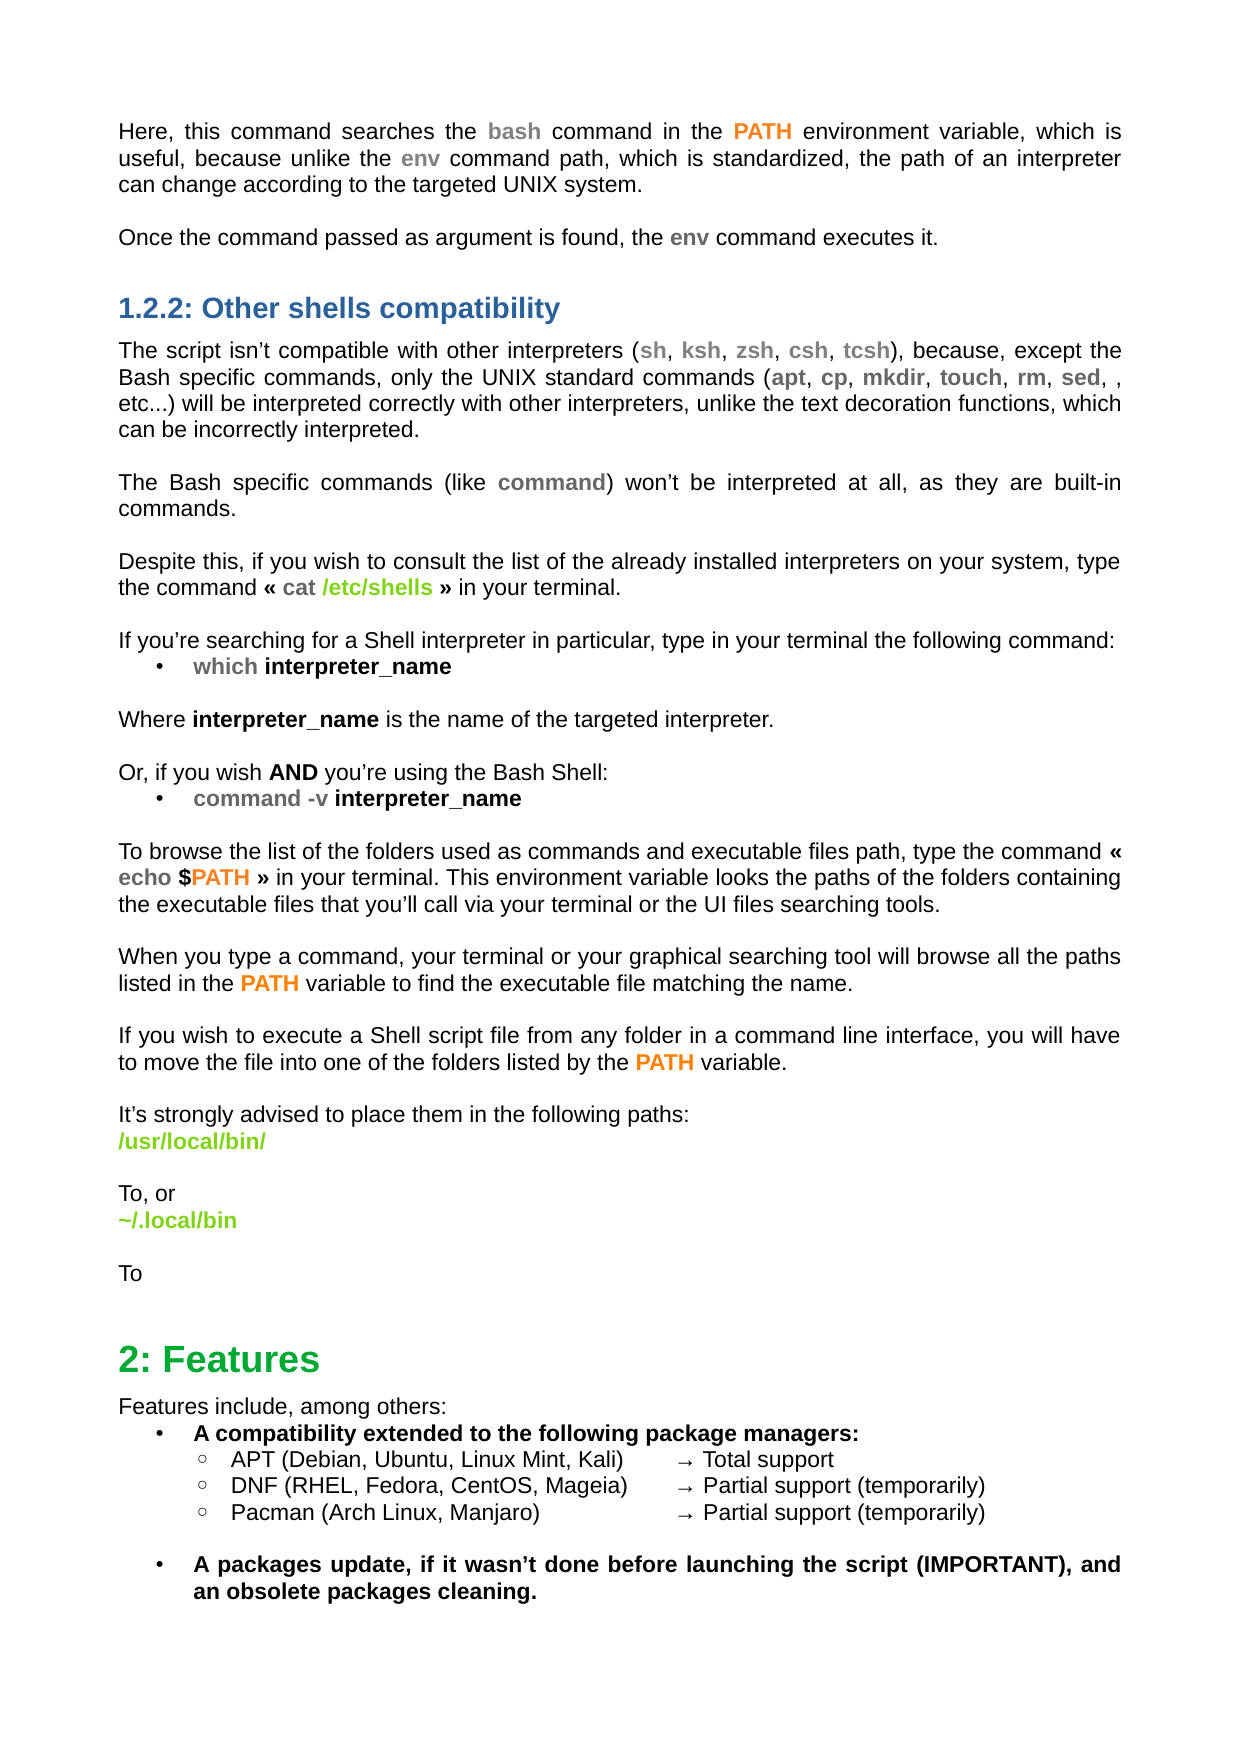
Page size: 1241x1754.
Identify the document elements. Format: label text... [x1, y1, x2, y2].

text Here, this command searches the bash command in the PATH environment variable, which is useful, because unlike the env command path, which is standardized, the path of an interpreter can change according to the targeted UNIX system. [118, 118, 1122, 197]
text If you wish to execute a Shell script file from any folder in a command line interface, you will have to move the file into one of the folders listed by the PATH variable. [118, 1022, 1122, 1075]
text Once the command passed as argument is found, the env command executes it. [118, 223, 1122, 250]
text To browse the list of the folders used as commands and executable files path, type the command « echo $PATH » in your terminal. This environment variable looks the paths of the folders containing the executable files that you’ll call via your terminal or the UI files searching tools. [118, 838, 1122, 917]
text Despite this, if you wish to consult the list of the already installed interpreters on your system, type the command « cat /etc/shells » in your terminal. [118, 548, 1122, 601]
text /usr/local/bin/ [118, 1128, 1122, 1154]
text It’s strongly advised to place them in the following paths: [118, 1101, 1122, 1128]
subtitle 1.2.2: Other shells compatibility [118, 291, 1122, 324]
subtitle 2: Features [118, 1337, 1122, 1381]
list which interpreter_name [156, 653, 1122, 680]
list APT (Debian, Ubuntu, Linux Mint, Kali) → Total support [193, 1446, 1122, 1472]
list Pacman (Arch Linux, Manjaro) → Partial support (temporarily) [193, 1499, 1122, 1525]
text Or, if you wish AND you’re using the Bash Shell: [118, 759, 1122, 785]
text The script isn’t compatible with other interpreters (sh, ksh, zsh, csh, tcsh), because, except the Bash specific commands, only the UNIX standard commands (apt, cp, mkdir, touch, rm, sed, , etc...) will be interpreted correctly with other interpreters, unlike the text decoration functions, which can be incorrectly interpreted. [118, 337, 1122, 442]
text Where interpreter_name is the name of the targeted interpreter. [118, 706, 1122, 732]
list DNF (RHEL, Fedora, CentOS, Mageia) → Partial support (temporarily) [193, 1472, 1122, 1499]
text ~/.local/bin [118, 1207, 1122, 1233]
text If you’re searching for a Shell interpreter in particular, type in your terminal the following command: [118, 627, 1122, 653]
list A compatibility extended to the following package managers: [156, 1420, 1122, 1446]
list command -v interpreter_name [156, 785, 1122, 811]
text Features include, among others: [118, 1393, 1122, 1420]
list A packages update, if it wasn’t done before launching the script (IMPORTANT), and an obsolete packages cleaning. [156, 1551, 1122, 1604]
text When you type a command, your terminal or your graphical searching tool will browse all the paths listed in the PATH variable to find the executable file matching the name. [118, 943, 1122, 996]
text To [118, 1259, 1122, 1286]
text The Bash specific commands (like command) won’t be interpreted at all, as they are built-in commands. [118, 469, 1122, 522]
text To, or [118, 1180, 1122, 1207]
